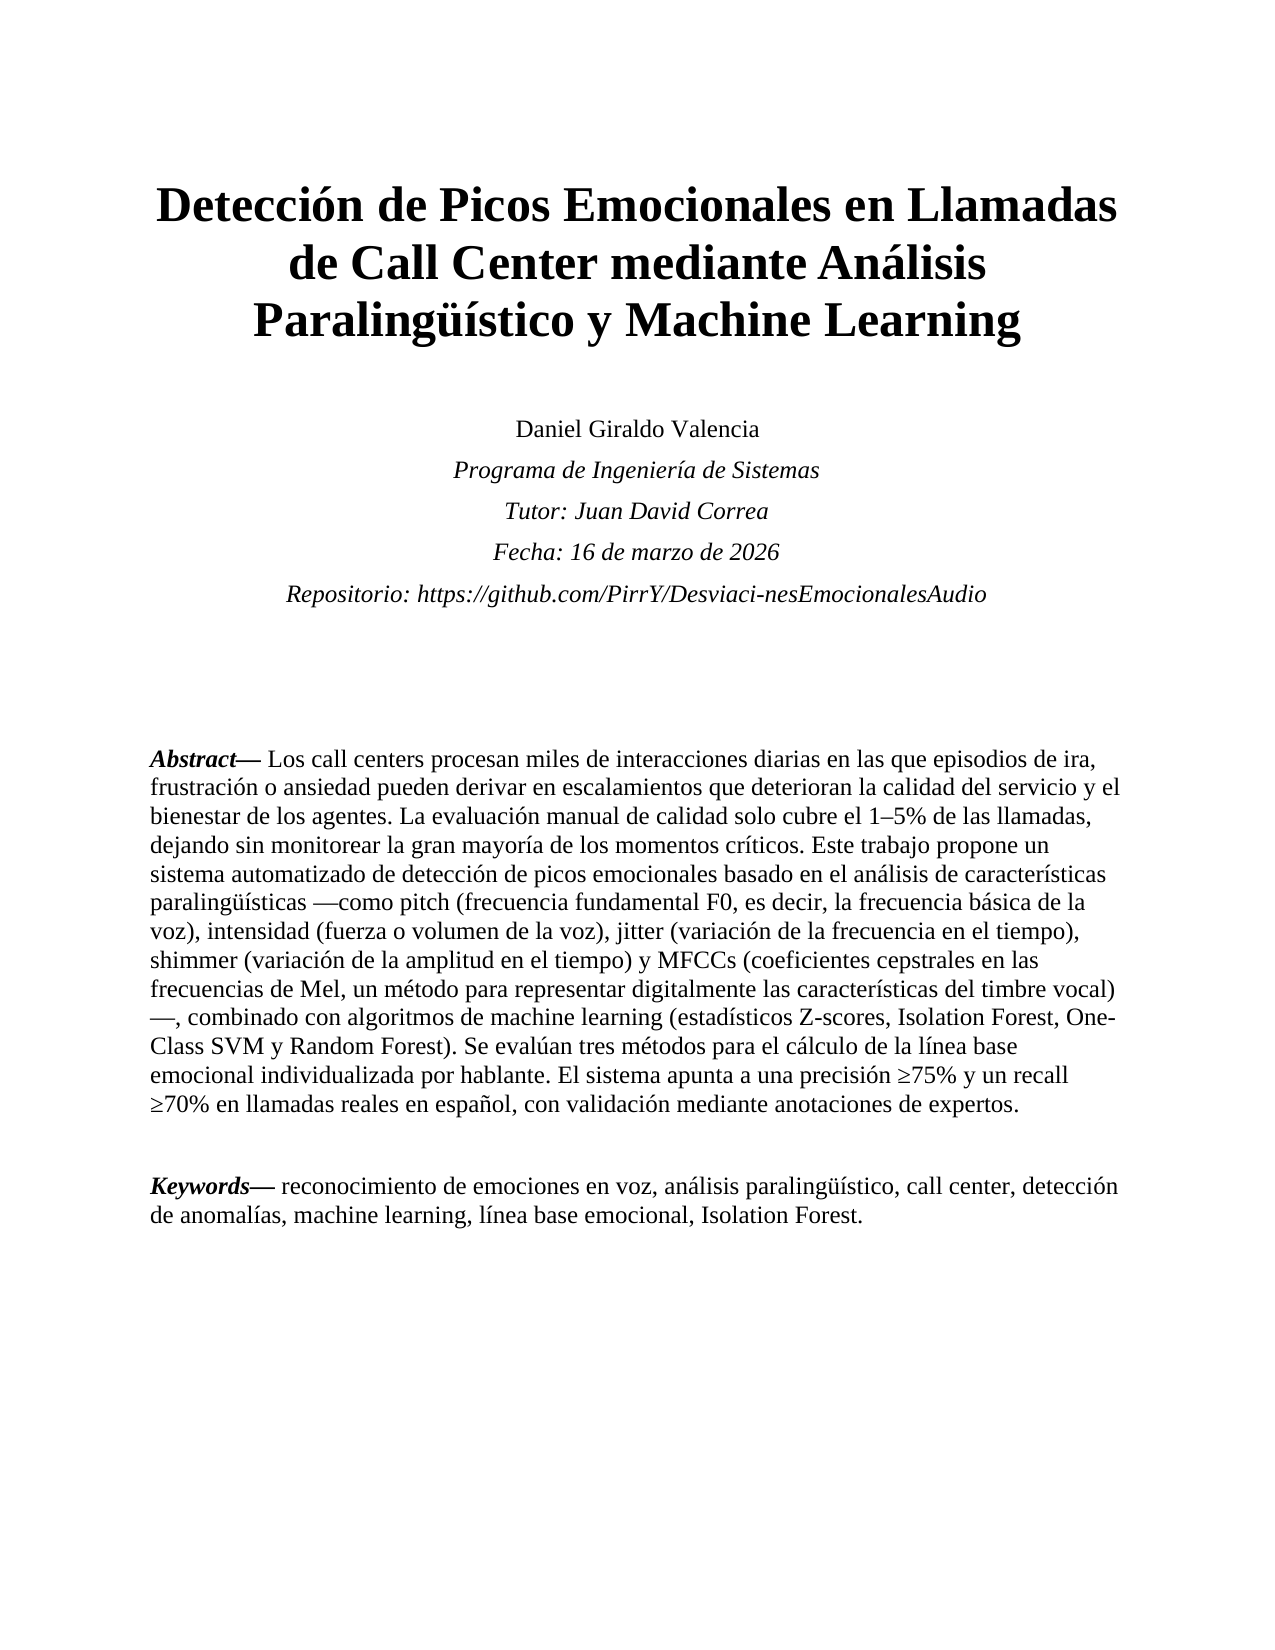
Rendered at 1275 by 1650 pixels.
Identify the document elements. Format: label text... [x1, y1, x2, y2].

text Programa de Ingeniería de Sistemas [150, 455, 1125, 484]
text Repositorio: https://github.com/PirrY/Desviaci-nesEmocionalesAudio [150, 579, 1125, 607]
text Fecha: 16 de marzo de 2026 [150, 537, 1125, 566]
text Abstract— Los call centers procesan miles de interacciones diarias en las que episodios de ira, frustración o ansiedad pueden derivar en escalamientos que deterioran la calidad del servicio y el bienestar de los agentes. La evaluación manual de calidad solo cubre el 1–5% de las llamadas, dejando sin monitorear la gran mayoría de los momentos críticos. Este trabajo propone un sistema automatizado de detección de picos emocionales basado en el análisis de características paralingüísticas —como pitch (frecuencia fundamental F0, es decir, la frecuencia básica de la voz), intensidad (fuerza o volumen de la voz), jitter (variación de la frecuencia en el tiempo), shimmer (variación de la amplitud en el tiempo) y MFCCs (coeficientes cepstrales en las frecuencias de Mel, un método para representar digitalmente las características del timbre vocal)—, combinado con algoritmos de machine learning (estadísticos Z-scores, Isolation Forest, One-Class SVM y Random Forest). Se evalúan tres métodos para el cálculo de la línea base emocional individualizada por hablante. El sistema apunta a una precisión ≥75% y un recall ≥70% en llamadas reales en español, con validación mediante anotaciones de expertos. [150, 744, 1125, 1117]
text Daniel Giraldo Valencia [150, 414, 1125, 442]
text Tutor: Juan David Correa [150, 496, 1125, 525]
subtitle Detección de Picos Emocionales en Llamadas de Call Center mediante Análisis Paralingüístico y Machine Learning [150, 175, 1125, 347]
text Keywords— reconocimiento de emociones en voz, análisis paralingüístico, call center, detección de anomalías, machine learning, línea base emocional, Isolation Forest. [150, 1171, 1125, 1229]
